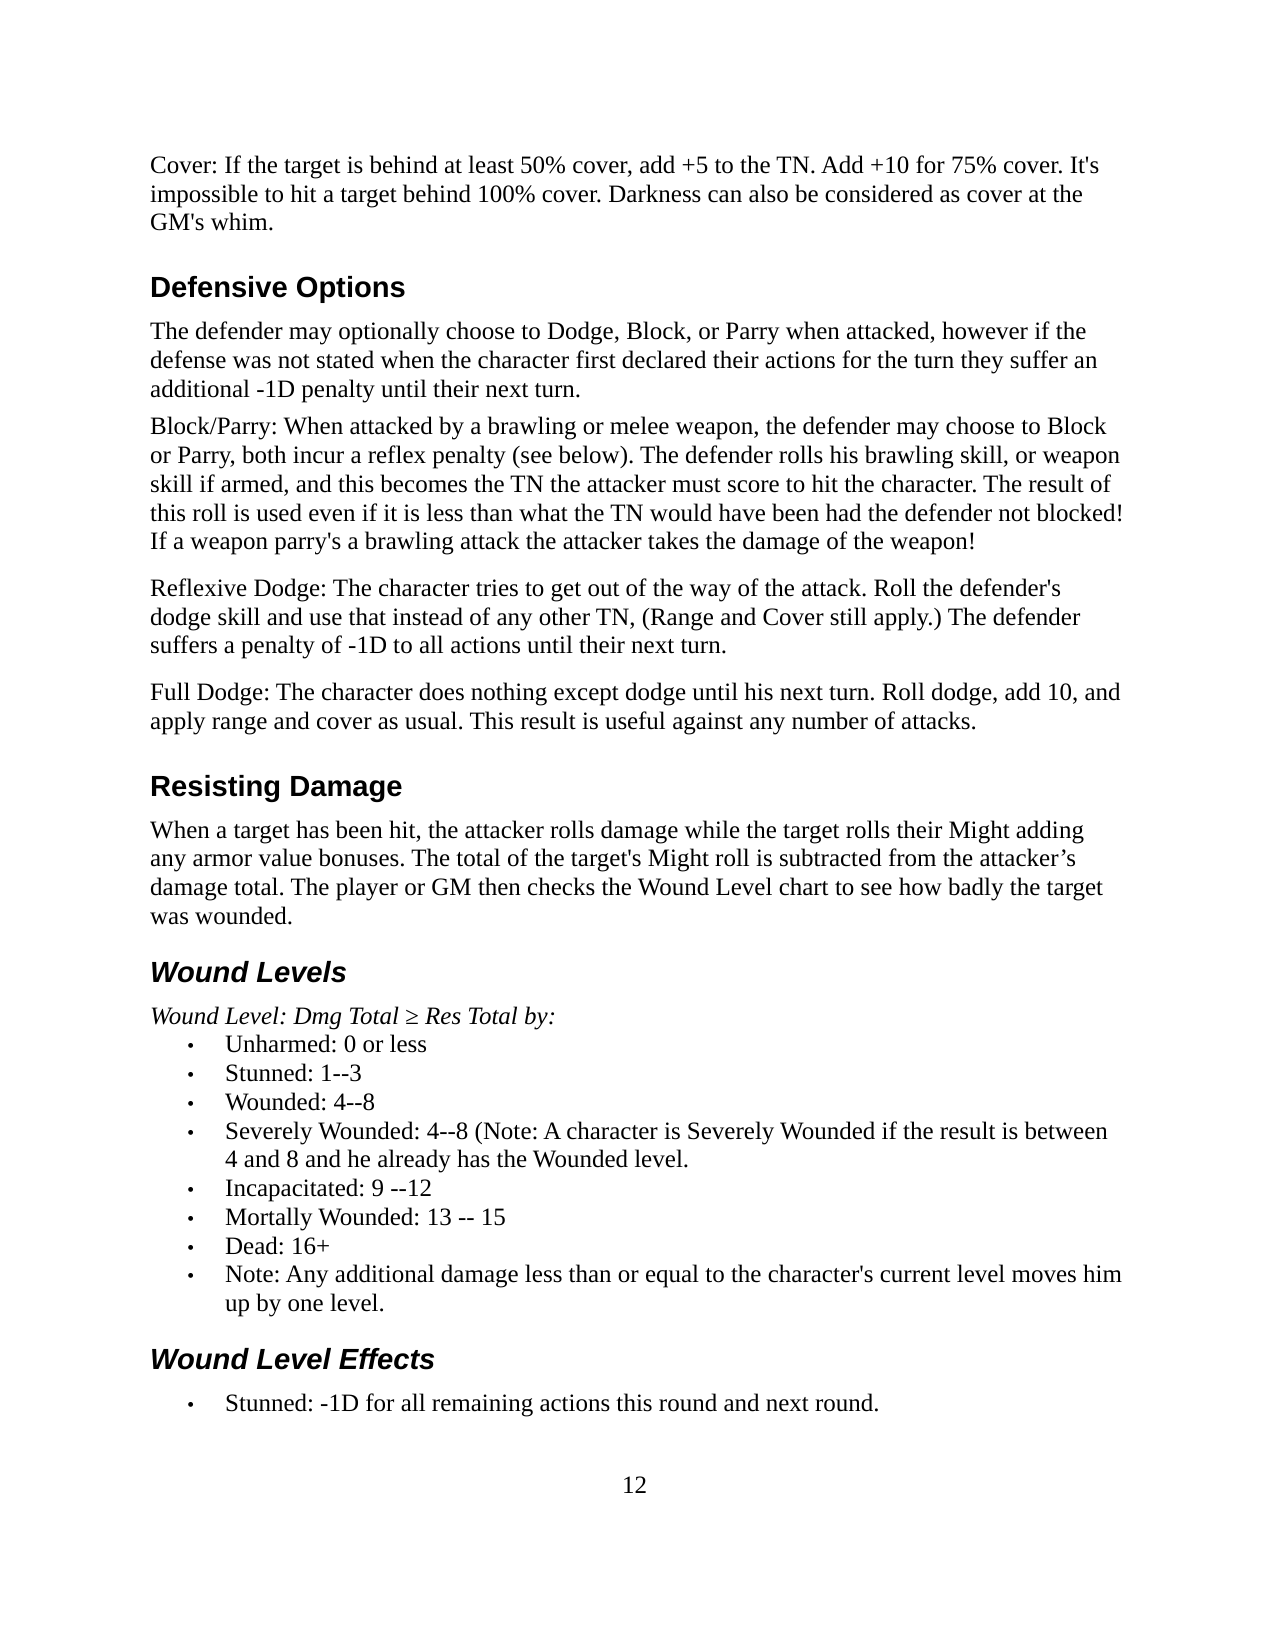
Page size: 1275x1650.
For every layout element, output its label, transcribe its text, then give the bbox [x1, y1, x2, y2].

list Stunned: 1--3 [187, 1058, 1125, 1087]
text Wound Level: Dmg Total ≥ Res Total by: [150, 1001, 1125, 1029]
subtitle Wound Levels [150, 955, 1125, 988]
list Unharmed: 0 or less [187, 1029, 1125, 1058]
text When a target has been hit, the attacker rolls damage while the target rolls their Might adding any armor value bonuses. The total of the target's Might roll is subtracted from the attacker’s damage total. The player or GM then checks the Wound Level chart to see how badly the target was wounded. [150, 815, 1125, 930]
subtitle Defensive Options [150, 270, 1125, 304]
text Full Dodge: The character does nothing except dodge until his next turn. Roll dodge, add 10, and apply range and cover as usual. This result is useful against any number of attacks. [150, 677, 1125, 735]
text Block/Parry: When attacked by a brawling or melee weapon, the defender may choose to Block or Parry, both incur a reflex penalty (see below). The defender rolls his brawling skill, or weapon skill if armed, and this becomes the TN the attacker must score to hit the character. The result of this roll is used even if it is less than what the TN would have been had the defender not blocked! If a weapon parry's a brawling attack the attacker takes the damage of the weapon! [150, 411, 1125, 555]
list Incapacitated: 9 --12 [187, 1173, 1125, 1202]
text The defender may optionally choose to Dodge, Block, or Parry when attacked, however if the defense was not stated when the character first declared their actions for the turn they suffer an additional -1D penalty until their next turn. [150, 316, 1125, 402]
text Cover: If the target is behind at least 50% cover, add +5 to the TN. Add +10 for 75% cover. It's impossible to hit a target behind 100% cover. Darkness can also be considered as cover at the GM's whim. [150, 150, 1125, 236]
subtitle Wound Level Effects [150, 1342, 1125, 1376]
list Mortally Wounded: 13 -- 15 [187, 1202, 1125, 1231]
list Note: Any additional damage less than or equal to the character's current level moves him up by one level. [187, 1259, 1125, 1317]
subtitle Resisting Damage [150, 769, 1125, 802]
list Severely Wounded: 4--8 (Note: A character is Severely Wounded if the result is between 4 and 8 and he already has the Wounded level. [187, 1116, 1125, 1173]
list Dead: 16+ [187, 1231, 1125, 1259]
text Reflexive Dodge: The character tries to get out of the way of the attack. Roll the defender's dodge skill and use that instead of any other TN, (Range and Cover still apply.) The defender suffers a penalty of -1D to all actions until their next turn. [150, 573, 1125, 659]
list Stunned: -1D for all remaining actions this round and next round. [187, 1388, 1125, 1417]
list Wounded: 4--8 [187, 1087, 1125, 1116]
